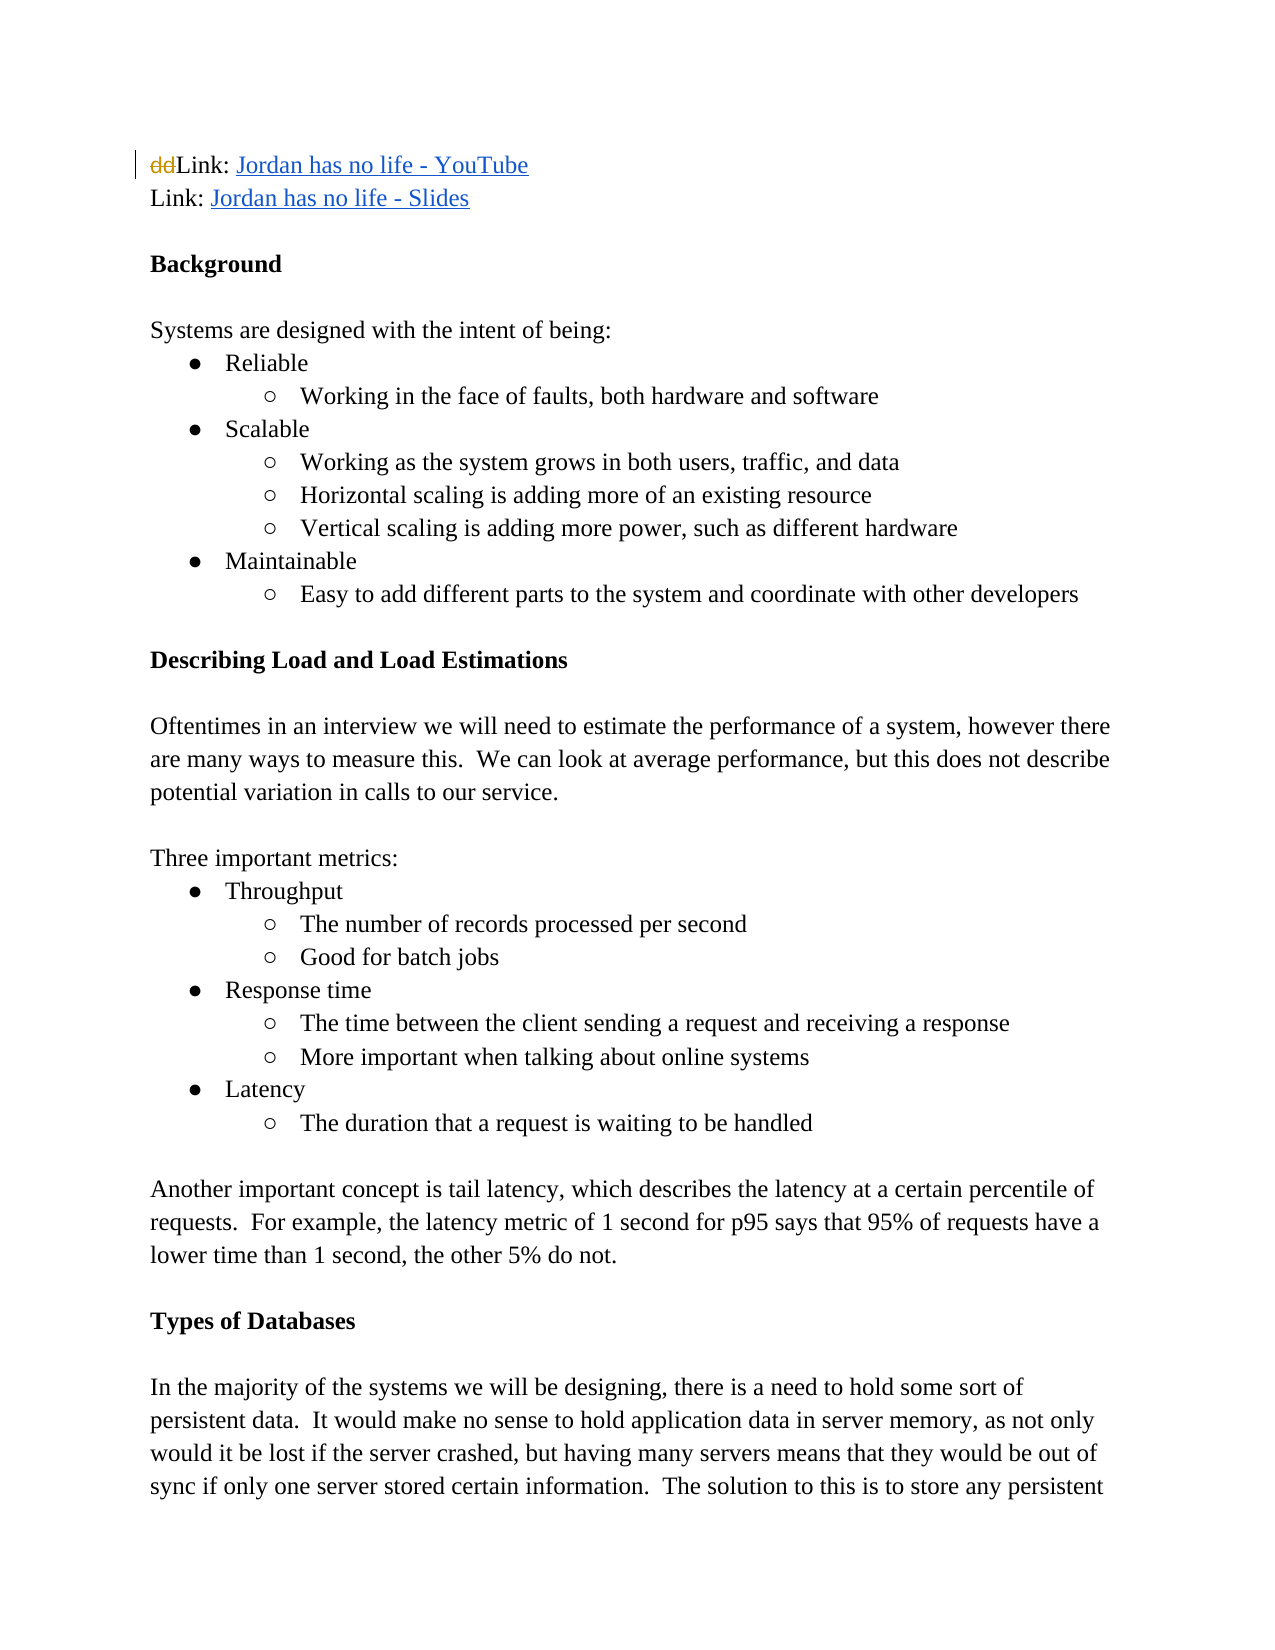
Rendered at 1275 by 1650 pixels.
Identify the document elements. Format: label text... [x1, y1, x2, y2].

list Horizontal scaling is adding more of an existing resource [262, 480, 1125, 509]
text Oftentimes in an interview we will need to estimate the performance of a system, however there are many ways to measure this. We can look at average performance, but this does not describe potential variation in calls to our service. [150, 711, 1125, 806]
list Maintainable [187, 546, 1125, 575]
text Link: Jordan has no life - Slides [150, 183, 1125, 212]
list Latency [187, 1074, 1125, 1103]
text Another important concept is tail latency, which describes the latency at a certain percentile of requests. For example, the latency metric of 1 second for p95 says that 95% of requests have a lower time than 1 second, the other 5% do not. [150, 1174, 1125, 1268]
list Good for batch jobs [262, 942, 1125, 971]
text Background [150, 249, 1125, 278]
list The time between the client sending a request and receiving a response [262, 1008, 1125, 1037]
list Easy to add different parts to the system and coordinate with other developers [262, 579, 1125, 608]
text Types of Databases [150, 1306, 1125, 1334]
list Vertical scaling is adding more power, such as different hardware [262, 513, 1125, 542]
list Reliable [187, 348, 1125, 377]
list Working in the face of faults, both hardware and software [262, 381, 1125, 410]
list More important when talking about online systems [262, 1042, 1125, 1070]
list Working as the system grows in both users, traffic, and data [262, 447, 1125, 476]
text Three important metrics: [150, 843, 1125, 872]
text Systems are designed with the intent of being: [150, 315, 1125, 344]
list The number of records processed per second [262, 909, 1125, 938]
text Describing Load and Load Estimations [150, 645, 1125, 674]
list Throughput [187, 876, 1125, 905]
text Link: Jordan has no life - YouTube [150, 150, 1125, 179]
list Response time [187, 976, 1125, 1004]
text In the majority of the systems we will be designing, there is a need to hold some sort of persistent data. It would make no sense to hold application data in server memory, as not only would it be lost if the server crashed, but having many servers means that they would be out of sync if only one server stored certain information. The solution to this is to store any persistent [150, 1372, 1125, 1499]
list Scalable [187, 414, 1125, 443]
list The duration that a request is waiting to be handled [262, 1108, 1125, 1136]
